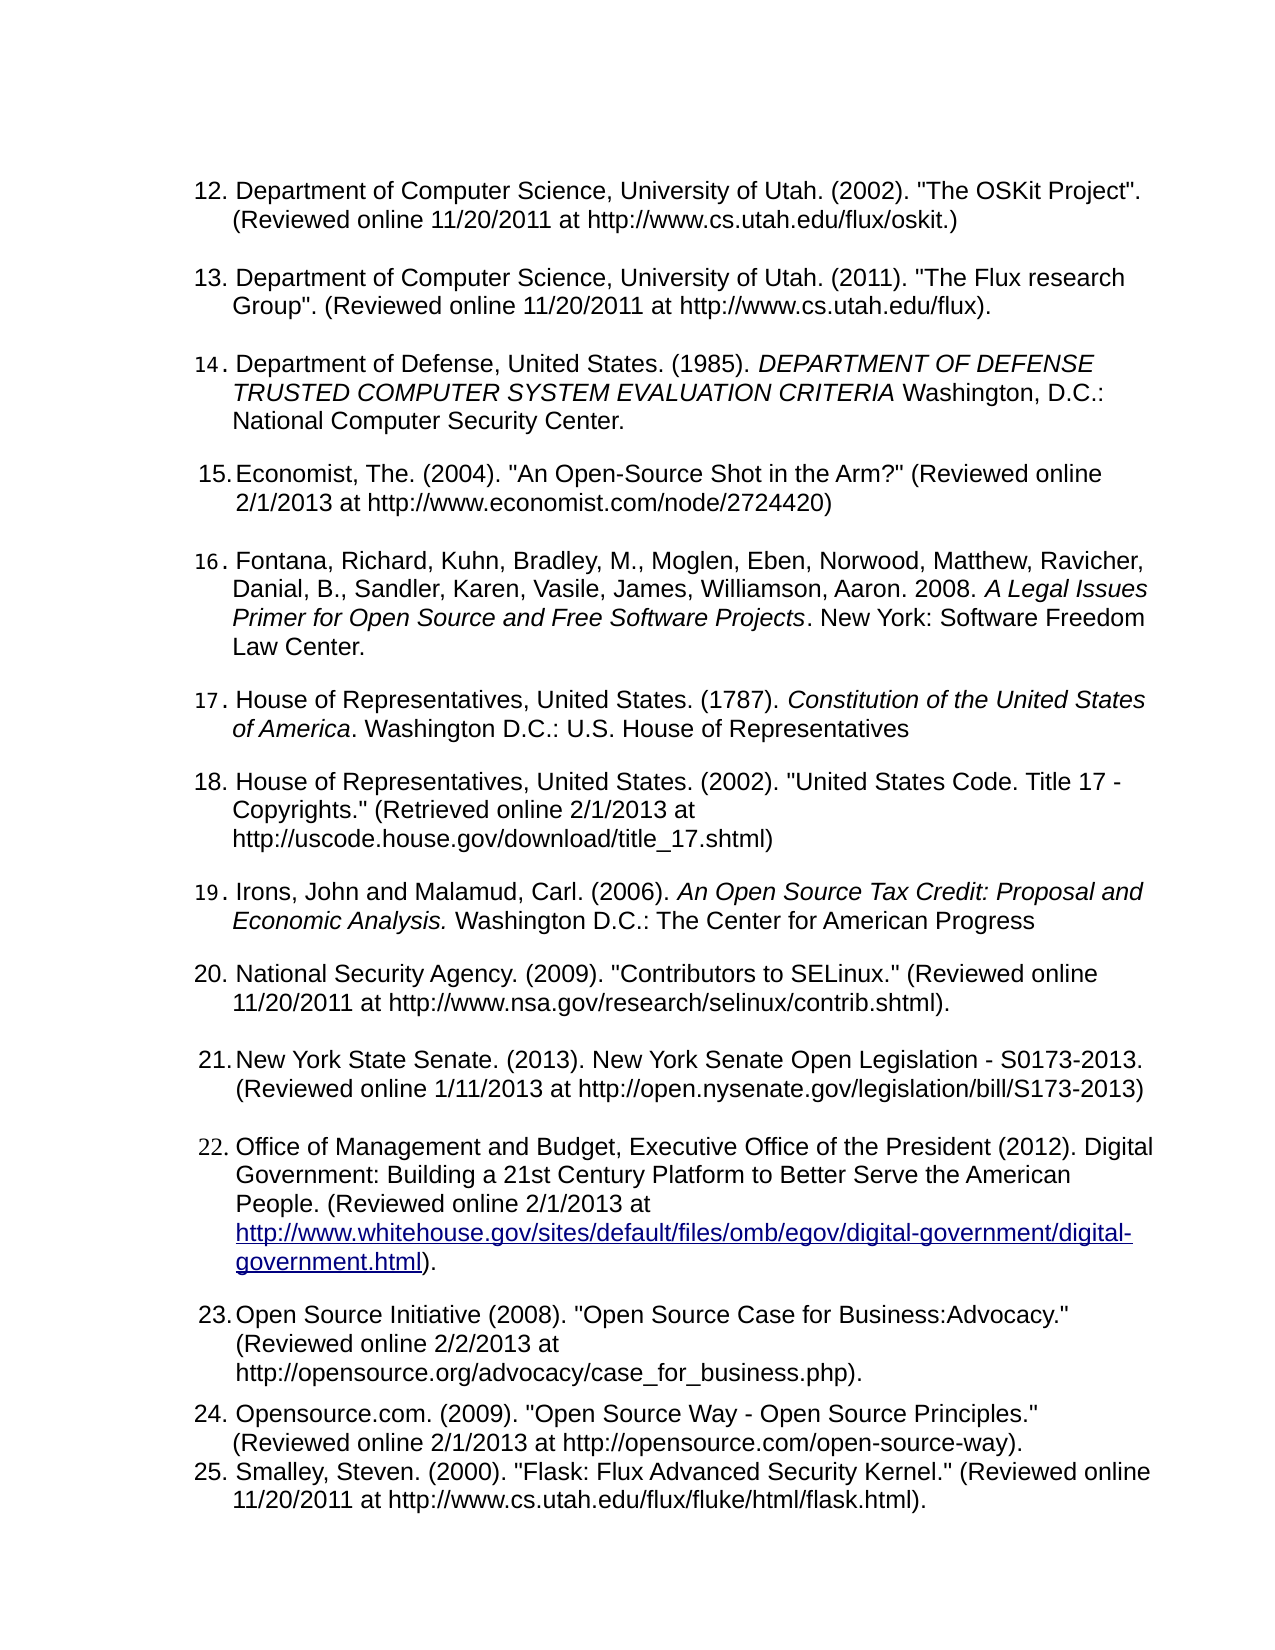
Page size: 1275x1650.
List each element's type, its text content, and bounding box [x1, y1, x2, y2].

list Economist, The. (2004). "An Open-Source Shot in the Arm?" (Reviewed online 2/1/2013 at http://www.economist.com/node/2724420) [198, 459, 1157, 517]
list Office of Management and Budget, Executive Office of the President (2012). Digital Government: Building a 21st Century Platform to Better Serve the American People. (Reviewed online 2/1/2013 at http://www.whitehouse.gov/sites/default/files/omb/egov/digital-government/digital-government.html). [198, 1131, 1157, 1275]
list House of Representatives, United States. (1787). Constitution of the United States of America. Washington D.C.: U.S. House of Representatives [193, 685, 1157, 742]
list Department of Computer Science, University of Utah. (2002). "The OSKit Project". (Reviewed online 11/20/2011 at http://www.cs.utah.edu/flux/oskit.) [193, 176, 1157, 234]
list Opensource.com. (2009). "Open Source Way - Open Source Principles." (Reviewed online 2/1/2013 at http://opensource.com/open-source-way). [193, 1399, 1157, 1457]
list Smalley, Steven. (2000). "Flask: Flux Advanced Security Kernel." (Reviewed online 11/20/2011 at http://www.cs.utah.edu/flux/fluke/html/flask.html). [193, 1457, 1157, 1514]
list New York State Senate. (2013). New York Senate Open Legislation - S0173-2013. (Reviewed online 1/11/2013 at http://open.nysenate.gov/legislation/bill/S173-2013) [198, 1045, 1157, 1103]
list House of Representatives, United States. (2002). "United States Code. Title 17 - Copyrights." (Retrieved online 2/1/2013 at http://uscode.house.gov/download/title_17.shtml) [193, 767, 1157, 853]
list Fontana, Richard, Kuhn, Bradley, M., Moglen, Eben, Norwood, Matthew, Ravicher, Danial, B., Sandler, Karen, Vasile, James, Williamson, Aaron. 2008. A Legal Issues Primer for Open Source and Free Software Projects. New York: Software Freedom Law Center. [193, 546, 1157, 661]
list Irons, John and Malamud, Carl. (2006). An Open Source Tax Credit: Proposal and Economic Analysis. Washington D.C.: The Center for American Progress [193, 877, 1157, 935]
list Department of Defense, United States. (1985). DEPARTMENT OF DEFENSE TRUSTED COMPUTER SYSTEM EVALUATION CRITERIA Washington, D.C.: National Computer Security Center. [193, 349, 1157, 435]
list National Security Agency. (2009). "Contributors to SELinux." (Reviewed online 11/20/2011 at http://www.nsa.gov/research/selinux/contrib.shtml). [193, 959, 1157, 1016]
subtitle Open Source Initiative (2008). "Open Source Case for Business:Advocacy." (Reviewed online 2/2/2013 at http://opensource.org/advocacy/case_for_business.php). [198, 1300, 1157, 1387]
list Department of Computer Science, University of Utah. (2011). "The Flux research Group". (Reviewed online 11/20/2011 at http://www.cs.utah.edu/flux). [193, 263, 1157, 320]
